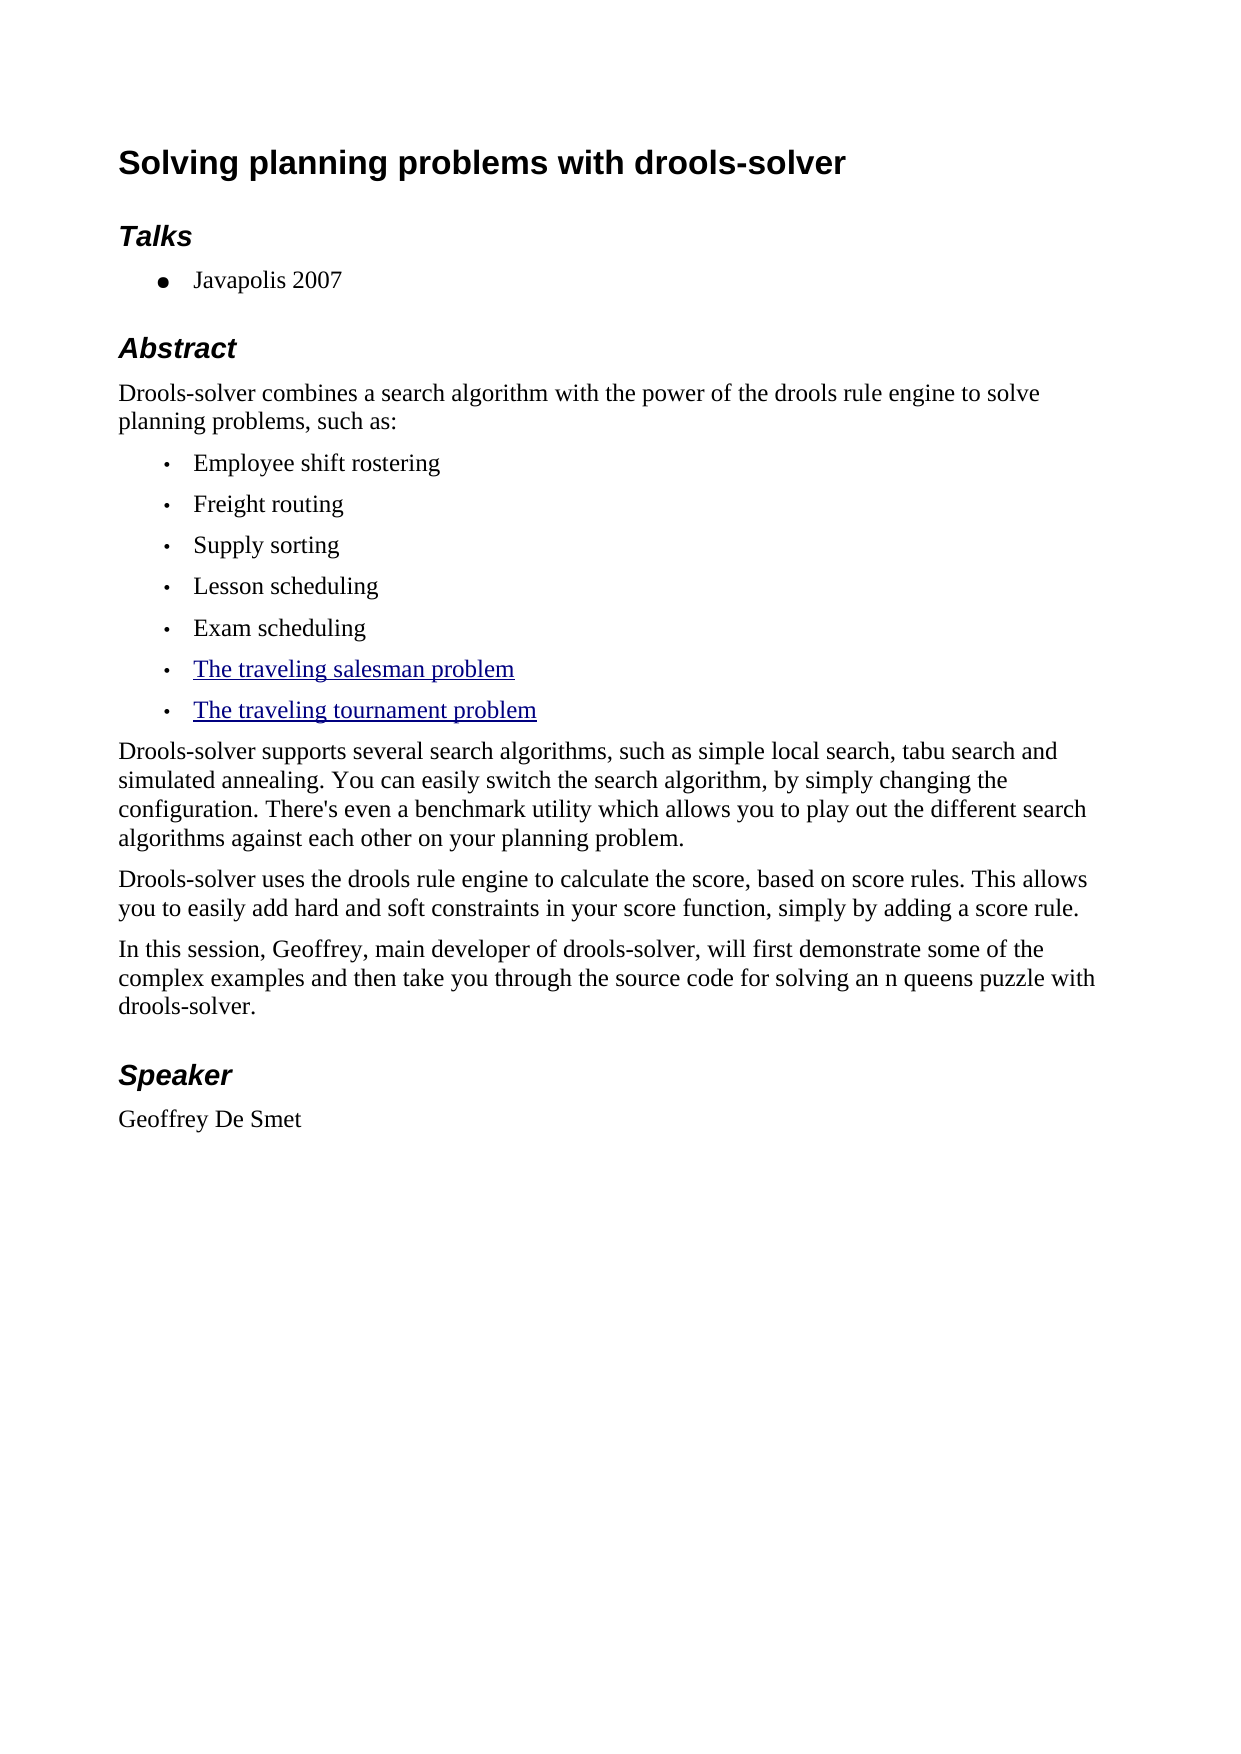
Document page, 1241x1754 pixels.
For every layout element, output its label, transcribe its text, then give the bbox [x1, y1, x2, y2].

subtitle Solving planning problems with drools-solver [118, 143, 1122, 182]
list The traveling tournament problem [164, 695, 1122, 724]
list Javapolis 2007 [156, 265, 1122, 294]
list Lesson scheduling [164, 571, 1122, 600]
text Geoffrey De Smet [118, 1104, 1122, 1132]
text Drools-solver supports several search algorithms, such as simple local search, tabu search and simulated annealing. You can easily switch the search algorithm, by simply changing the configuration. There's even a benchmark utility which allows you to play out the different search algorithms against each other on your planning problem. [118, 736, 1122, 851]
list Freight routing [164, 489, 1122, 518]
list Exam scheduling [164, 613, 1122, 641]
subtitle Talks [118, 219, 1122, 253]
subtitle Speaker [118, 1058, 1122, 1091]
text Drools-solver combines a search algorithm with the power of the drools rule engine to solve planning problems, such as: [118, 378, 1122, 435]
text Drools-solver uses the drools rule engine to calculate the score, based on score rules. This allows you to easily add hard and soft constraints in your score function, simply by adding a score rule. [118, 864, 1122, 921]
list The traveling salesman problem [164, 654, 1122, 683]
list Employee shift rostering [164, 448, 1122, 476]
list Supply sorting [164, 530, 1122, 559]
subtitle Abstract [118, 332, 1122, 365]
text In this session, Geoffrey, main developer of drools-solver, will first demonstrate some of the complex examples and then take you through the source code for solving an n queens puzzle with drools-solver. [118, 934, 1122, 1020]
